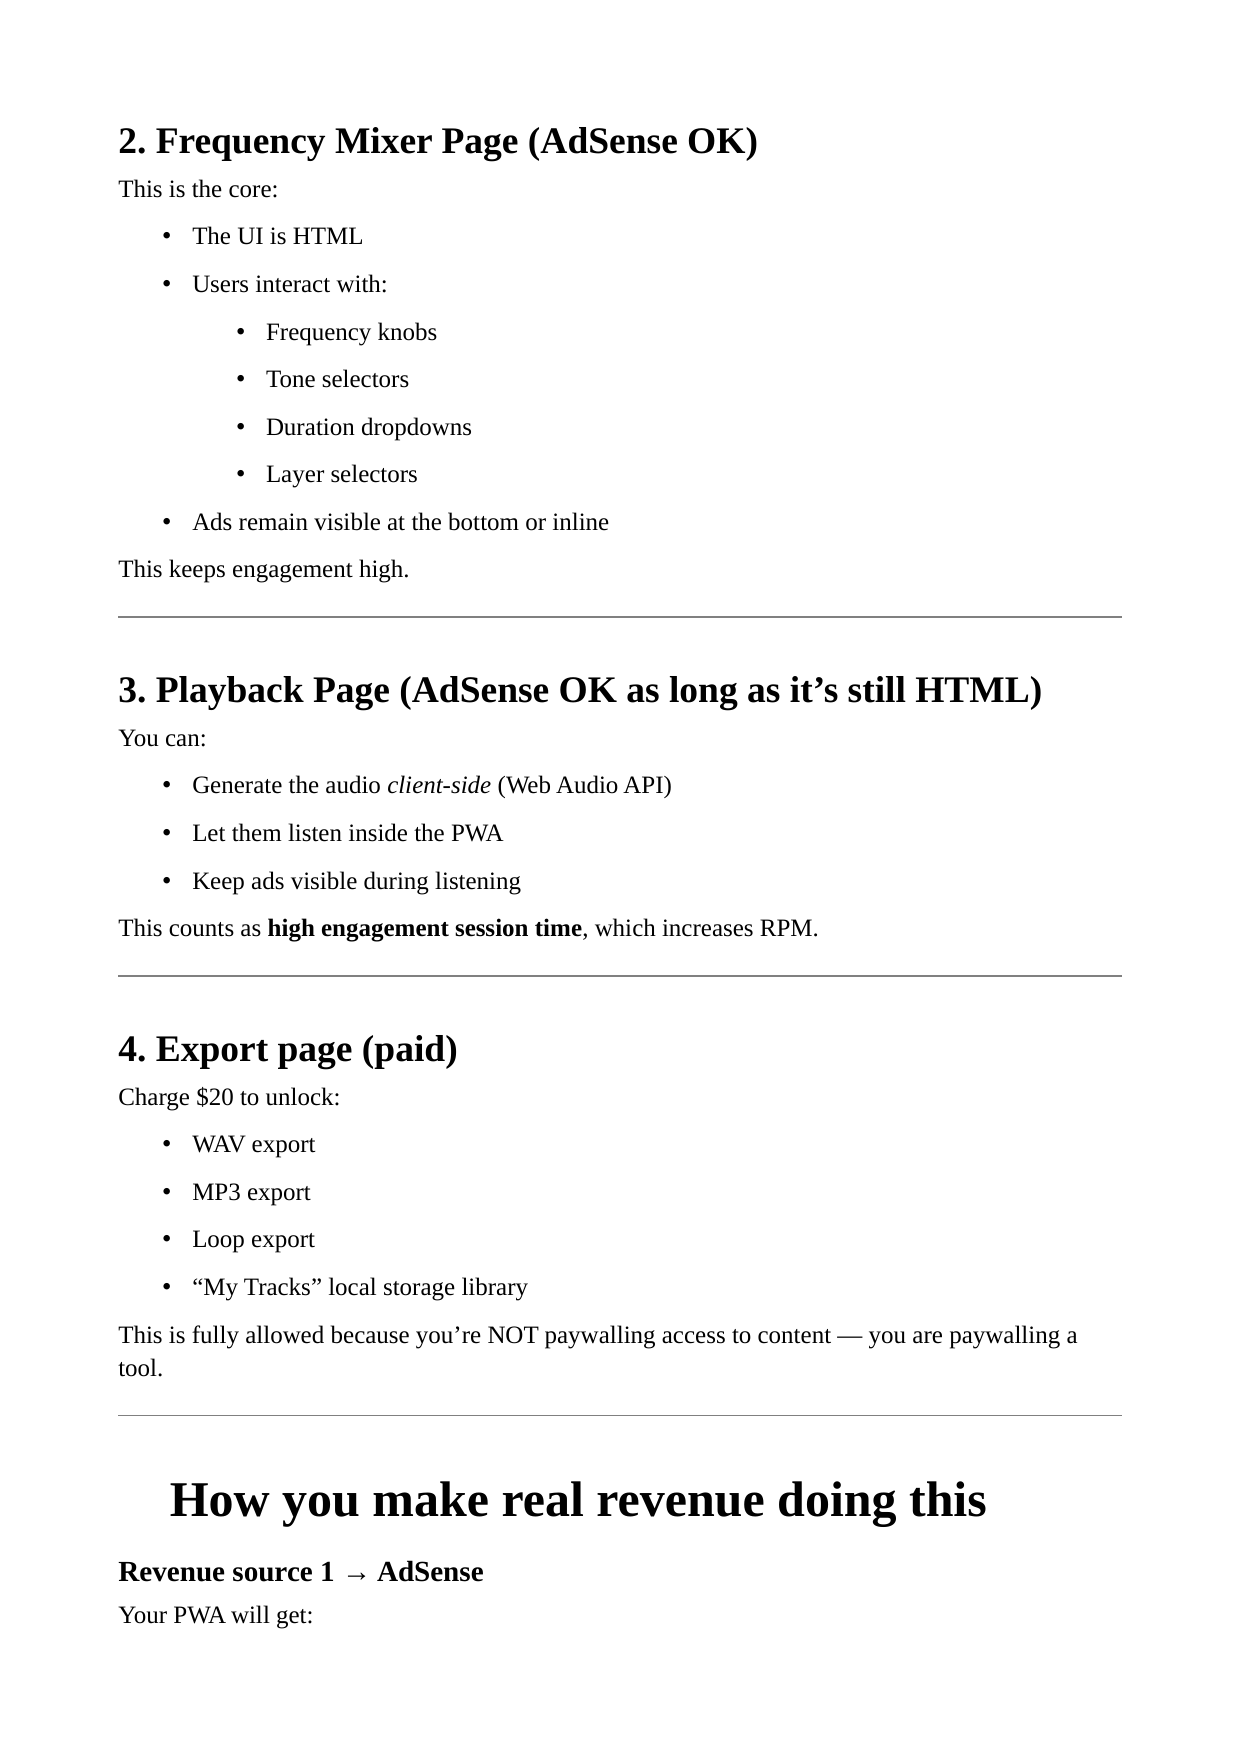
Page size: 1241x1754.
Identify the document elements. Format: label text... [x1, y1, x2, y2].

subtitle 2. Frequency Mixer Page (AdSense OK) [118, 118, 1122, 161]
list Loop export [162, 1224, 1122, 1253]
list Generate the audio client-side (Web Audio API) [162, 771, 1122, 799]
list The UI is HTML [162, 221, 1122, 250]
list Keep ads visible during listening [162, 866, 1122, 894]
text Your PWA will get: [118, 1600, 1122, 1629]
list MP3 export [162, 1177, 1122, 1206]
list Users interact with: [162, 269, 1122, 298]
text This counts as high engagement session time, which increases RPM. [118, 913, 1122, 942]
list WAV export [162, 1129, 1122, 1158]
text Charge $20 to unlock: [118, 1082, 1122, 1110]
subtitle Revenue source 1 → AdSense [118, 1554, 1122, 1588]
text You can: [118, 723, 1122, 752]
subtitle 4. Export page (paid) [118, 1026, 1122, 1069]
list Frequency knobs [236, 317, 1122, 345]
list Tone selectors [236, 364, 1122, 393]
subtitle 🤑 How you make real revenue doing this [118, 1469, 1122, 1527]
list Layer selectors [236, 459, 1122, 488]
list Duration dropdowns [236, 412, 1122, 441]
text This is the core: [118, 174, 1122, 202]
text This keeps engagement high. [118, 554, 1122, 583]
list Let them listen inside the PWA [162, 818, 1122, 847]
list Ads remain visible at the bottom or inline [162, 507, 1122, 536]
list “My Tracks” local storage library [162, 1272, 1122, 1301]
subtitle 3. Playback Page (AdSense OK as long as it’s still HTML) [118, 667, 1122, 710]
text This is fully allowed because you’re NOT paywalling access to content — you are paywalling a tool. [118, 1320, 1122, 1381]
